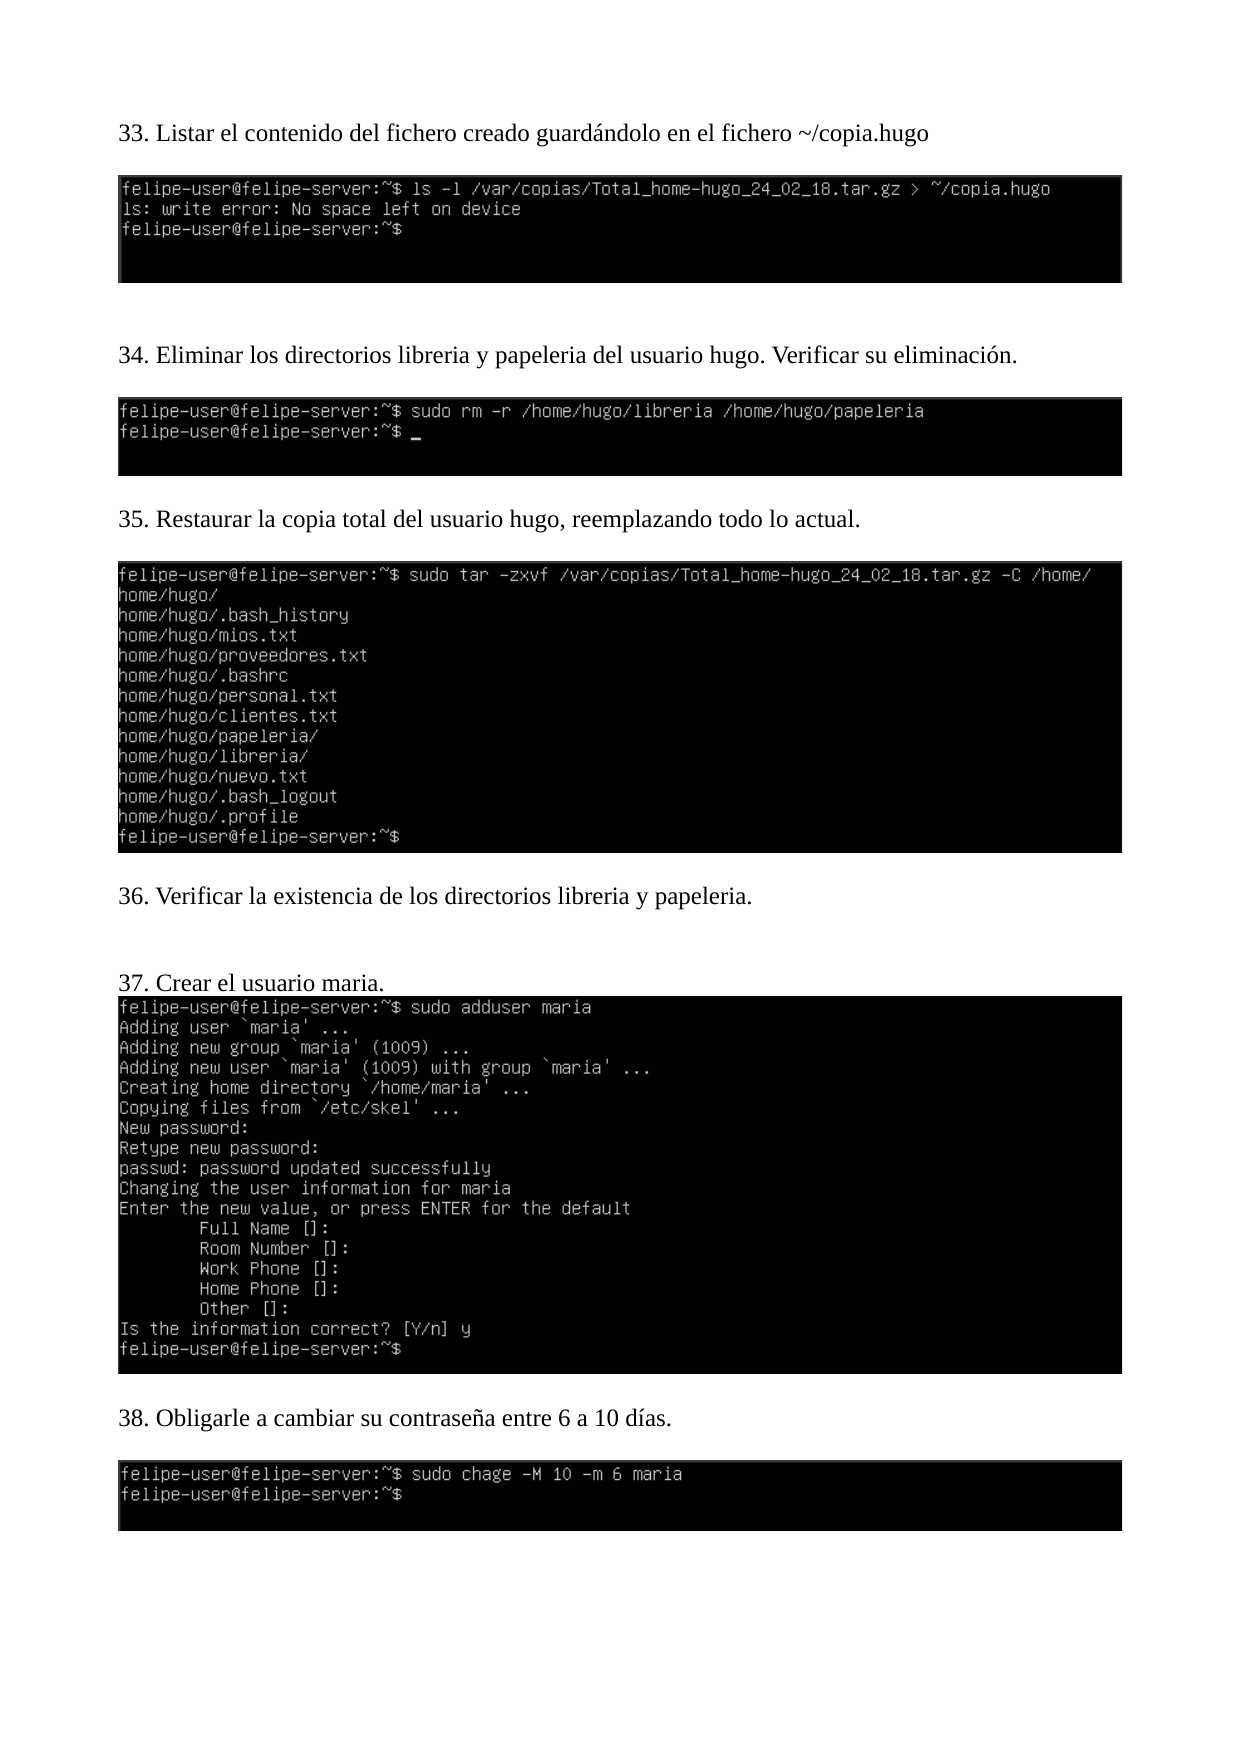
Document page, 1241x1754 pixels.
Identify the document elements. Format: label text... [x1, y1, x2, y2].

picture [118, 175, 1123, 283]
text 34. Eliminar los directorios libreria y papeleria del usuario hugo. Verificar su eliminación. [118, 340, 1122, 369]
picture [118, 1460, 1123, 1531]
text 38. Obligarle a cambiar su contraseña entre 6 a 10 días. [118, 1403, 1122, 1432]
picture [118, 397, 1123, 476]
text 33. Listar el contenido del fichero creado guardándolo en el fichero ~/copia.hugo [118, 118, 1122, 147]
text 37. Crear el usuario maria. [118, 968, 1122, 996]
text 35. Restaurar la copia total del usuario hugo, reemplazando todo lo actual. [118, 504, 1122, 533]
picture [118, 561, 1123, 853]
picture [118, 996, 1123, 1374]
text 36. Verificar la existencia de los directorios libreria y papeleria. [118, 881, 1122, 910]
